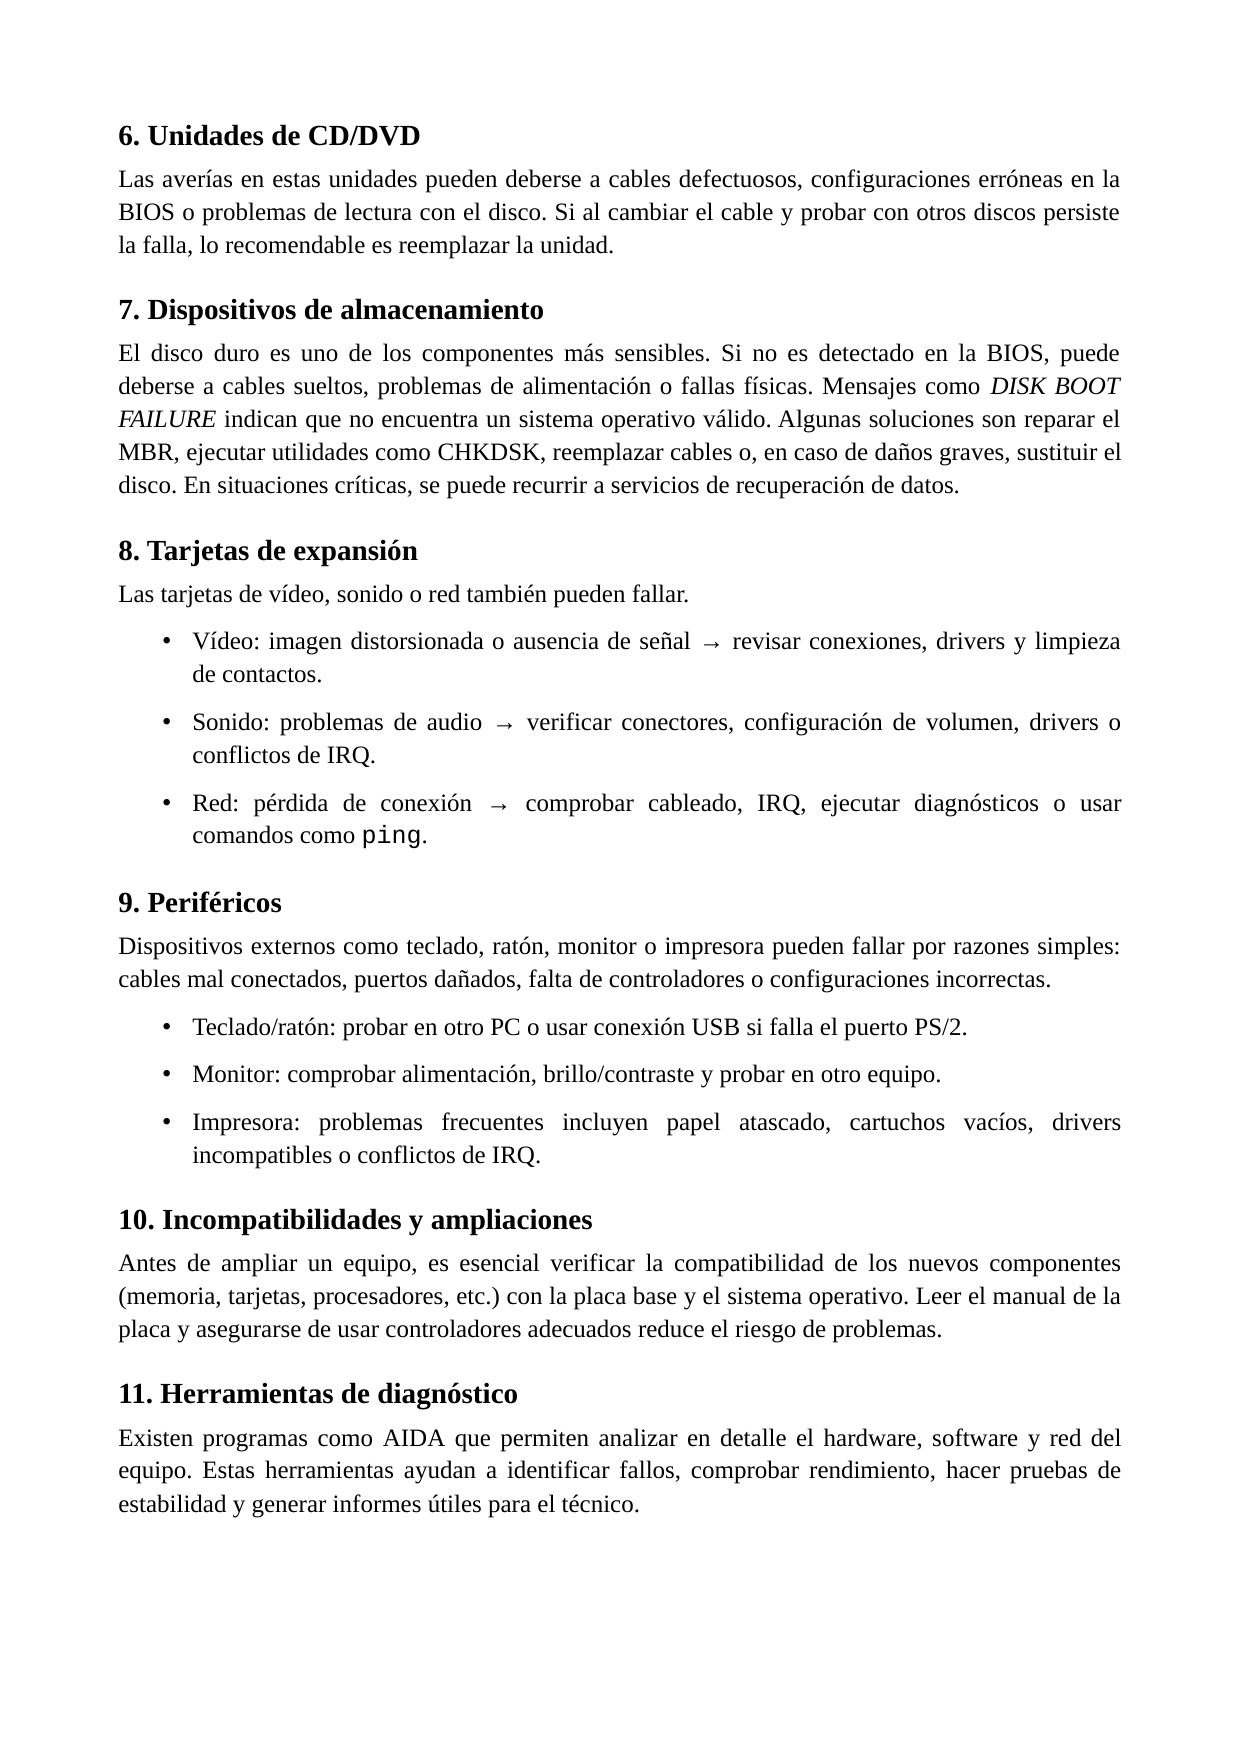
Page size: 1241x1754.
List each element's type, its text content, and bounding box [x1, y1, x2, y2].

text Dispositivos externos como teclado, ratón, monitor o impresora pueden fallar por razones simples: cables mal conectados, puertos dañados, falta de controladores o configuraciones incorrectas. [118, 931, 1122, 993]
list Impresora: problemas frecuentes incluyen papel atascado, cartuchos vacíos, drivers incompatibles o conflictos de IRQ. [162, 1107, 1122, 1169]
list Red: pérdida de conexión → comprobar cableado, IRQ, ejecutar diagnósticos o usar comandos como ping. [162, 788, 1122, 851]
subtitle 7. Dispositivos de almacenamiento [118, 292, 1122, 326]
text Antes de ampliar un equipo, es esencial verificar la compatibilidad de los nuevos componentes (memoria, tarjetas, procesadores, etc.) con la placa base y el sistema operativo. Leer el manual de la placa y asegurarse de usar controladores adecuados reduce el riesgo de problemas. [118, 1248, 1122, 1343]
list Vídeo: imagen distorsionada o ausencia de señal → revisar conexiones, drivers y limpieza de contactos. [162, 626, 1122, 688]
subtitle 11. Herramientas de diagnóstico [118, 1377, 1122, 1410]
list Sonido: problemas de audio → verificar conectores, configuración de volumen, drivers o conflictos de IRQ. [162, 707, 1122, 769]
text Las tarjetas de vídeo, sonido o red también pueden fallar. [118, 579, 1122, 607]
list Monitor: comprobar alimentación, brillo/contraste y probar en otro equipo. [162, 1059, 1122, 1088]
text El disco duro es uno de los componentes más sensibles. Si no es detectado en la BIOS, puede deberse a cables sueltos, problemas de alimentación o fallas físicas. Mensajes como DISK BOOT FAILURE indican que no encuentra un sistema operativo válido. Algunas soluciones son reparar el MBR, ejecutar utilidades como CHKDSK, reemplazar cables o, en caso de daños graves, sustituir el disco. En situaciones críticas, se puede recurrir a servicios de recuperación de datos. [118, 338, 1122, 499]
subtitle 8. Tarjetas de expansión [118, 533, 1122, 566]
subtitle 10. Incompatibilidades y ampliaciones [118, 1202, 1122, 1236]
text Existen programas como AIDA que permiten analizar en detalle el hardware, software y red del equipo. Estas herramientas ayudan a identificar fallos, comprobar rendimiento, hacer pruebas de estabilidad y generar informes útiles para el técnico. [118, 1423, 1122, 1517]
subtitle 6. Unidades de CD/DVD [118, 118, 1122, 152]
text Las averías en estas unidades pueden deberse a cables defectuosos, configuraciones erróneas en la BIOS o problemas de lectura con el disco. Si al cambiar el cable y probar con otros discos persiste la falla, lo recomendable es reemplazar la unidad. [118, 164, 1122, 259]
subtitle 9. Periféricos [118, 885, 1122, 919]
list Teclado/ratón: probar en otro PC o usar conexión USB si falla el puerto PS/2. [162, 1012, 1122, 1041]
